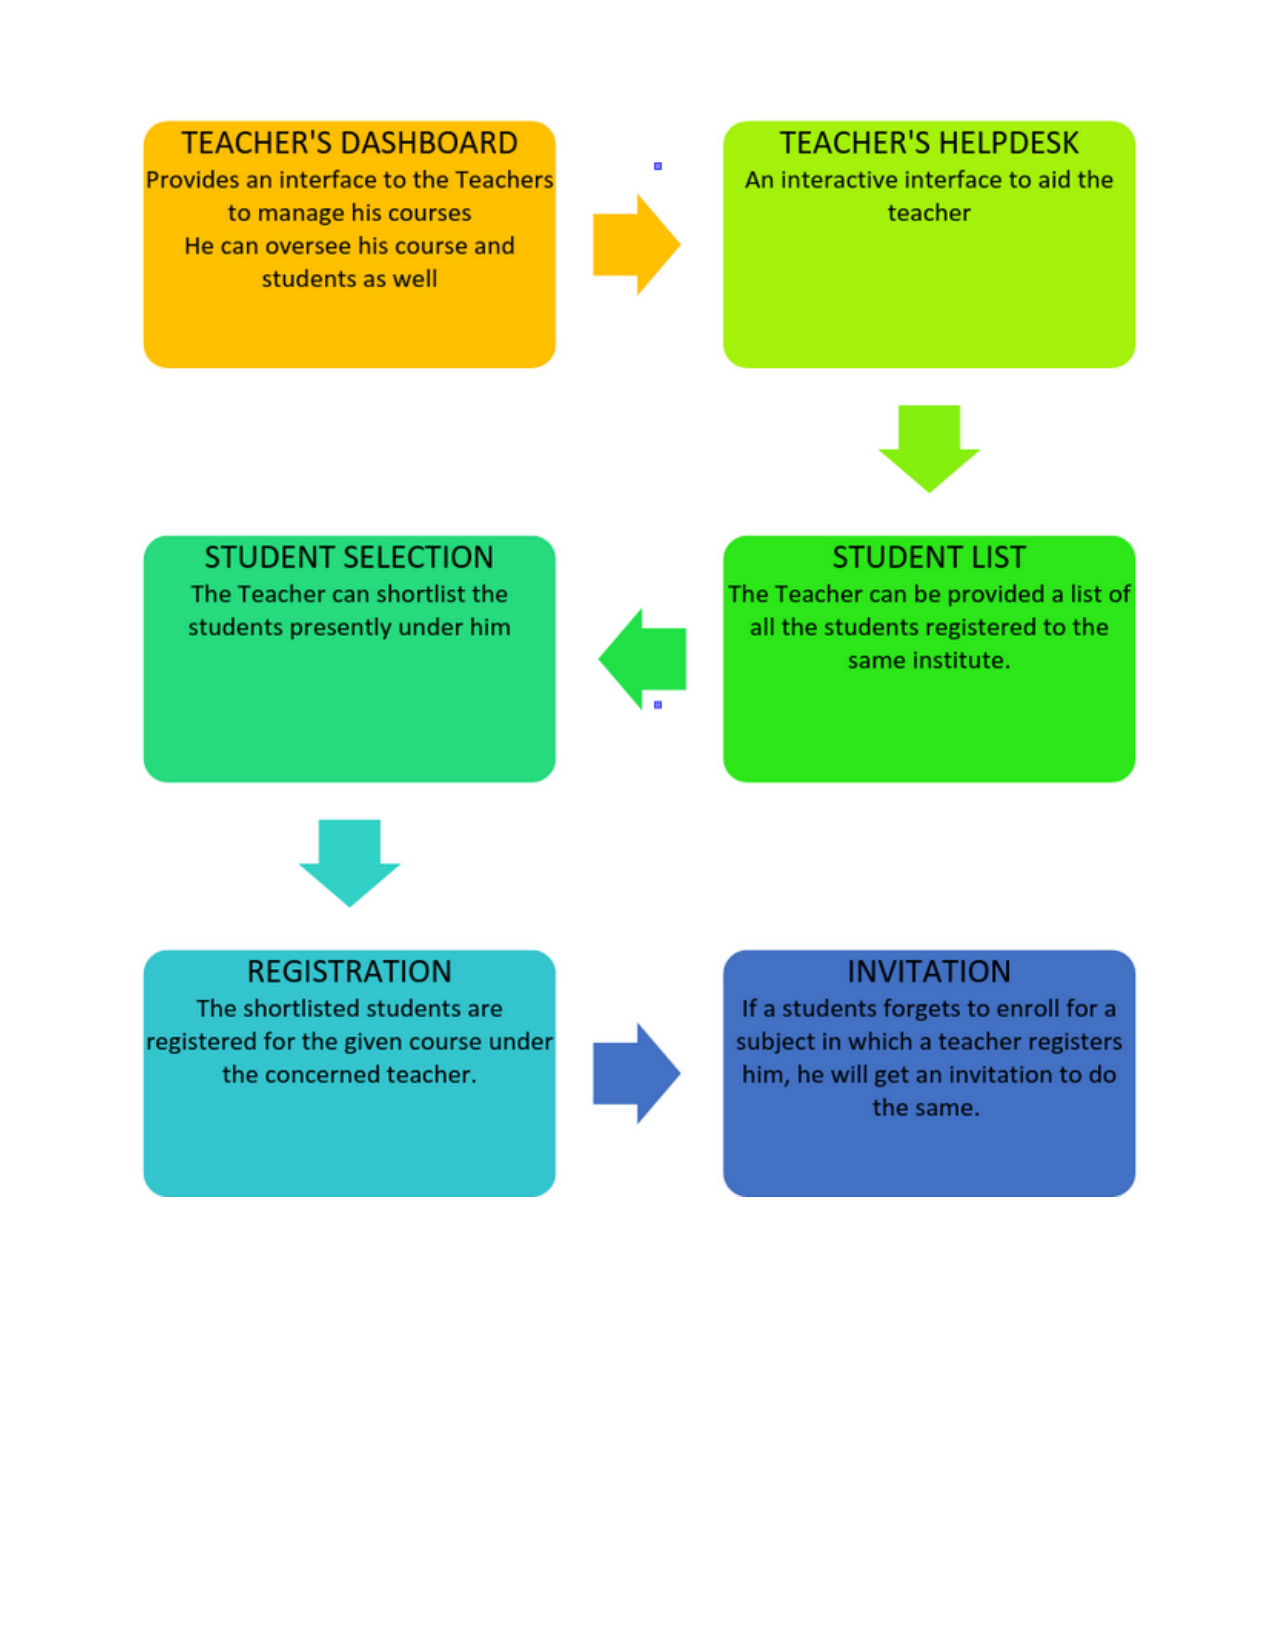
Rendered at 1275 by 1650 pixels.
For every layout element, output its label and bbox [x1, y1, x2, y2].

picture [118, 118, 1157, 1197]
